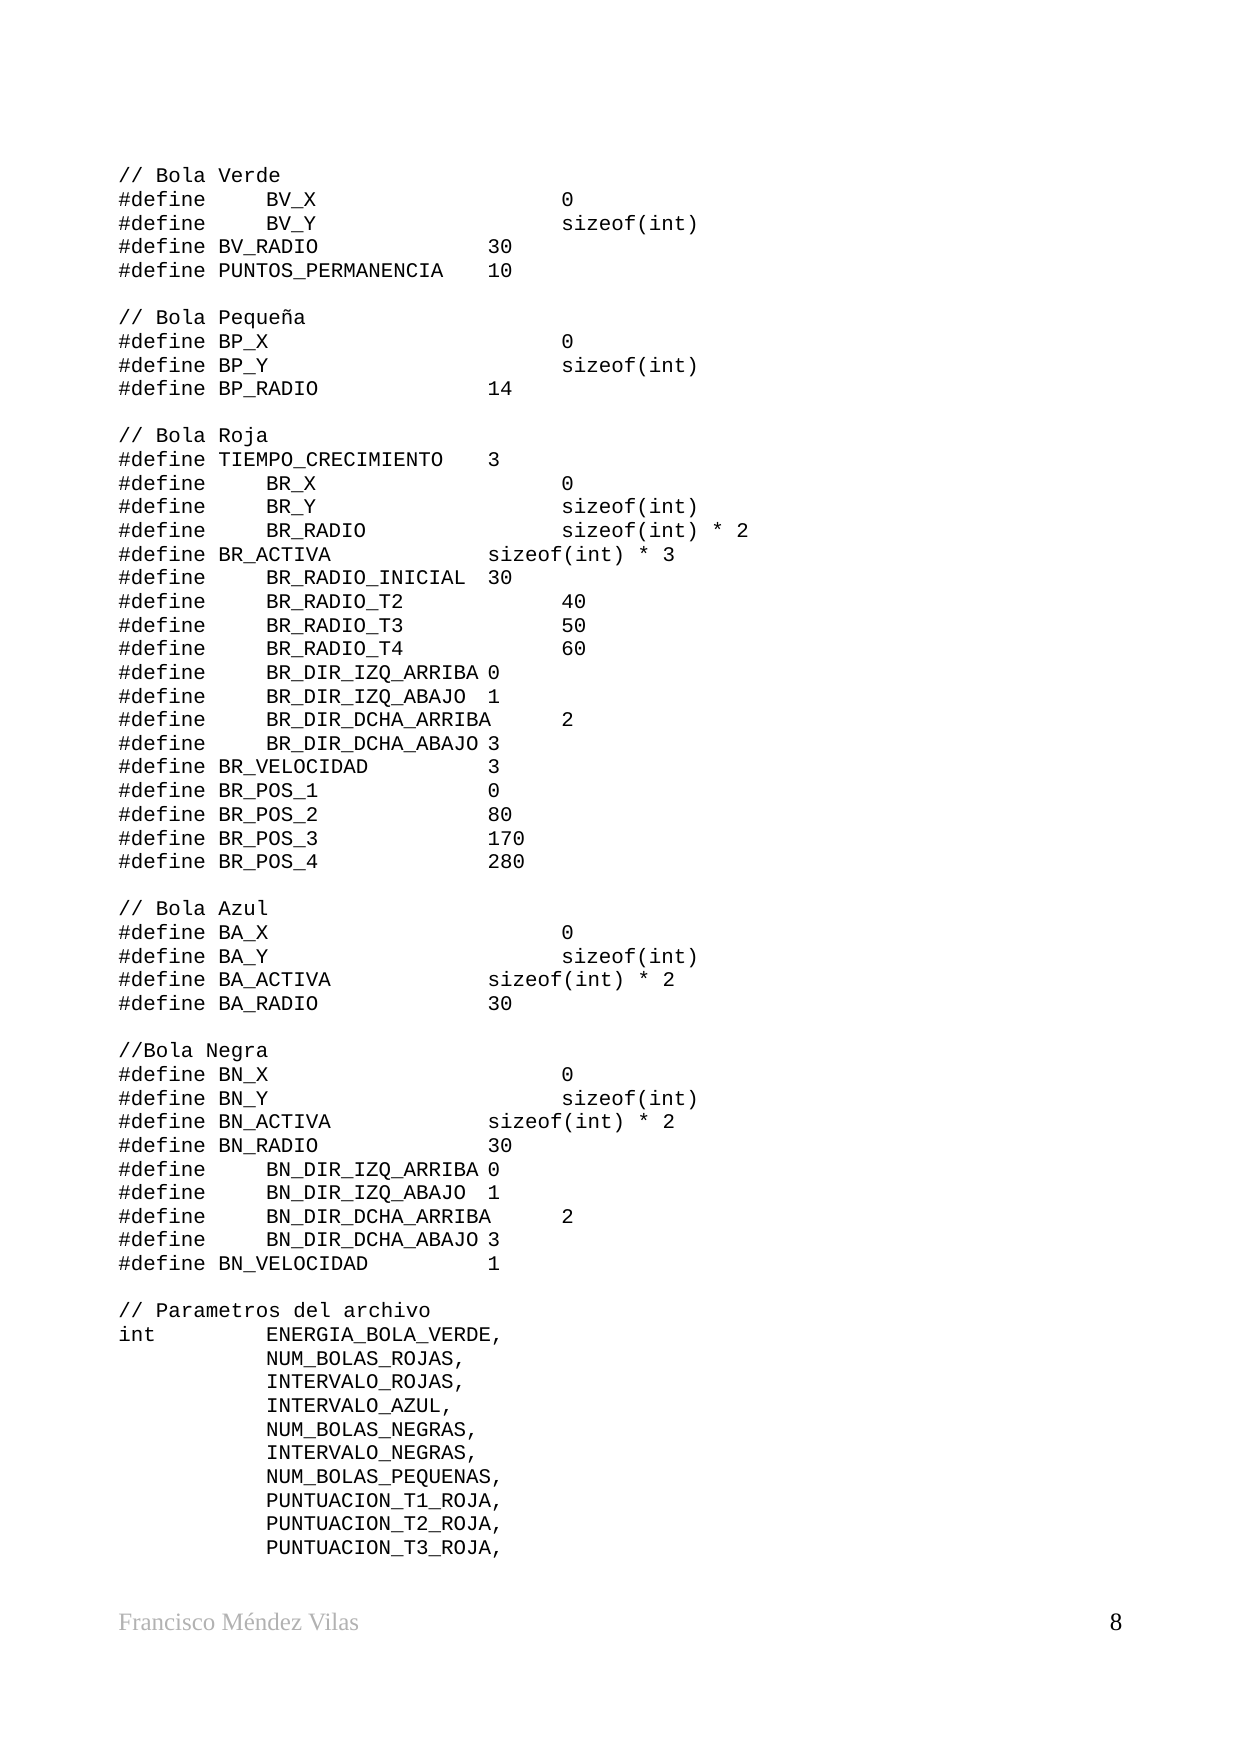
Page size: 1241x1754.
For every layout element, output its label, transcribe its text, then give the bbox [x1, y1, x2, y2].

text #define BR_DIR_DCHA_ABAJO 3 [118, 733, 1122, 757]
text #define BN_RADIO 30 [118, 1135, 1122, 1158]
text #define BN_DIR_IZQ_ABAJO 1 [118, 1182, 1122, 1206]
text #define BP_RADIO 14 [118, 378, 1122, 402]
text INTERVALO_NEGRAS, [118, 1442, 1122, 1466]
text // Bola Azul [118, 898, 1122, 922]
text PUNTUACION_T1_ROJA, [118, 1489, 1122, 1513]
text #define BN_DIR_DCHA_ARRIBA 2 [118, 1206, 1122, 1229]
text #define BN_DIR_IZQ_ARRIBA 0 [118, 1158, 1122, 1182]
text NUM_BOLAS_PEQUENAS, [118, 1466, 1122, 1489]
text #define PUNTOS_PERMANENCIA 10 [118, 260, 1122, 284]
text #define BR_VELOCIDAD 3 [118, 757, 1122, 780]
text #define BV_RADIO 30 [118, 236, 1122, 260]
text // Bola Verde [118, 165, 1122, 189]
text int ENERGIA_BOLA_VERDE, [118, 1324, 1122, 1348]
text #define BP_X 0 [118, 331, 1122, 354]
text #define BN_VELOCIDAD 1 [118, 1253, 1122, 1277]
text #define BV_X 0 [118, 189, 1122, 213]
text #define BN_X 0 [118, 1064, 1122, 1088]
text #define BA_X 0 [118, 922, 1122, 946]
text // Bola Pequeña [118, 307, 1122, 331]
text PUNTUACION_T2_ROJA, [118, 1513, 1122, 1537]
text #define BA_ACTIVA sizeof(int) * 2 [118, 969, 1122, 993]
text #define BR_RADIO_T3 50 [118, 615, 1122, 638]
text #define BN_Y sizeof(int) [118, 1088, 1122, 1111]
text #define BP_Y sizeof(int) [118, 354, 1122, 378]
text #define BR_DIR_DCHA_ARRIBA 2 [118, 709, 1122, 733]
text #define BR_Y sizeof(int) [118, 496, 1122, 520]
text NUM_BOLAS_NEGRAS, [118, 1419, 1122, 1442]
text NUM_BOLAS_ROJAS, [118, 1348, 1122, 1371]
text #define BA_Y sizeof(int) [118, 946, 1122, 969]
text #define BN_ACTIVA sizeof(int) * 2 [118, 1111, 1122, 1135]
text #define BR_RADIO_INICIAL 30 [118, 567, 1122, 591]
text #define BN_DIR_DCHA_ABAJO 3 [118, 1229, 1122, 1253]
text // Parametros del archivo [118, 1300, 1122, 1324]
text #define BR_RADIO_T2 40 [118, 591, 1122, 615]
text #define BR_RADIO_T4 60 [118, 638, 1122, 662]
text #define TIEMPO_CRECIMIENTO 3 [118, 449, 1122, 473]
text #define BA_RADIO 30 [118, 993, 1122, 1017]
text //Bola Negra [118, 1040, 1122, 1064]
text #define BR_X 0 [118, 473, 1122, 496]
text #define BR_POS_2 80 [118, 804, 1122, 827]
text #define BR_DIR_IZQ_ABAJO 1 [118, 686, 1122, 709]
text #define BR_DIR_IZQ_ARRIBA 0 [118, 662, 1122, 686]
text PUNTUACION_T3_ROJA, [118, 1537, 1122, 1561]
text INTERVALO_AZUL, [118, 1395, 1122, 1419]
text #define BR_POS_3 170 [118, 827, 1122, 851]
text #define BV_Y sizeof(int) [118, 213, 1122, 236]
text INTERVALO_ROJAS, [118, 1371, 1122, 1395]
text #define BR_POS_1 0 [118, 780, 1122, 804]
text #define BR_POS_4 280 [118, 851, 1122, 875]
text #define BR_ACTIVA sizeof(int) * 3 [118, 544, 1122, 567]
text // Bola Roja [118, 426, 1122, 449]
text #define BR_RADIO sizeof(int) * 2 [118, 520, 1122, 544]
